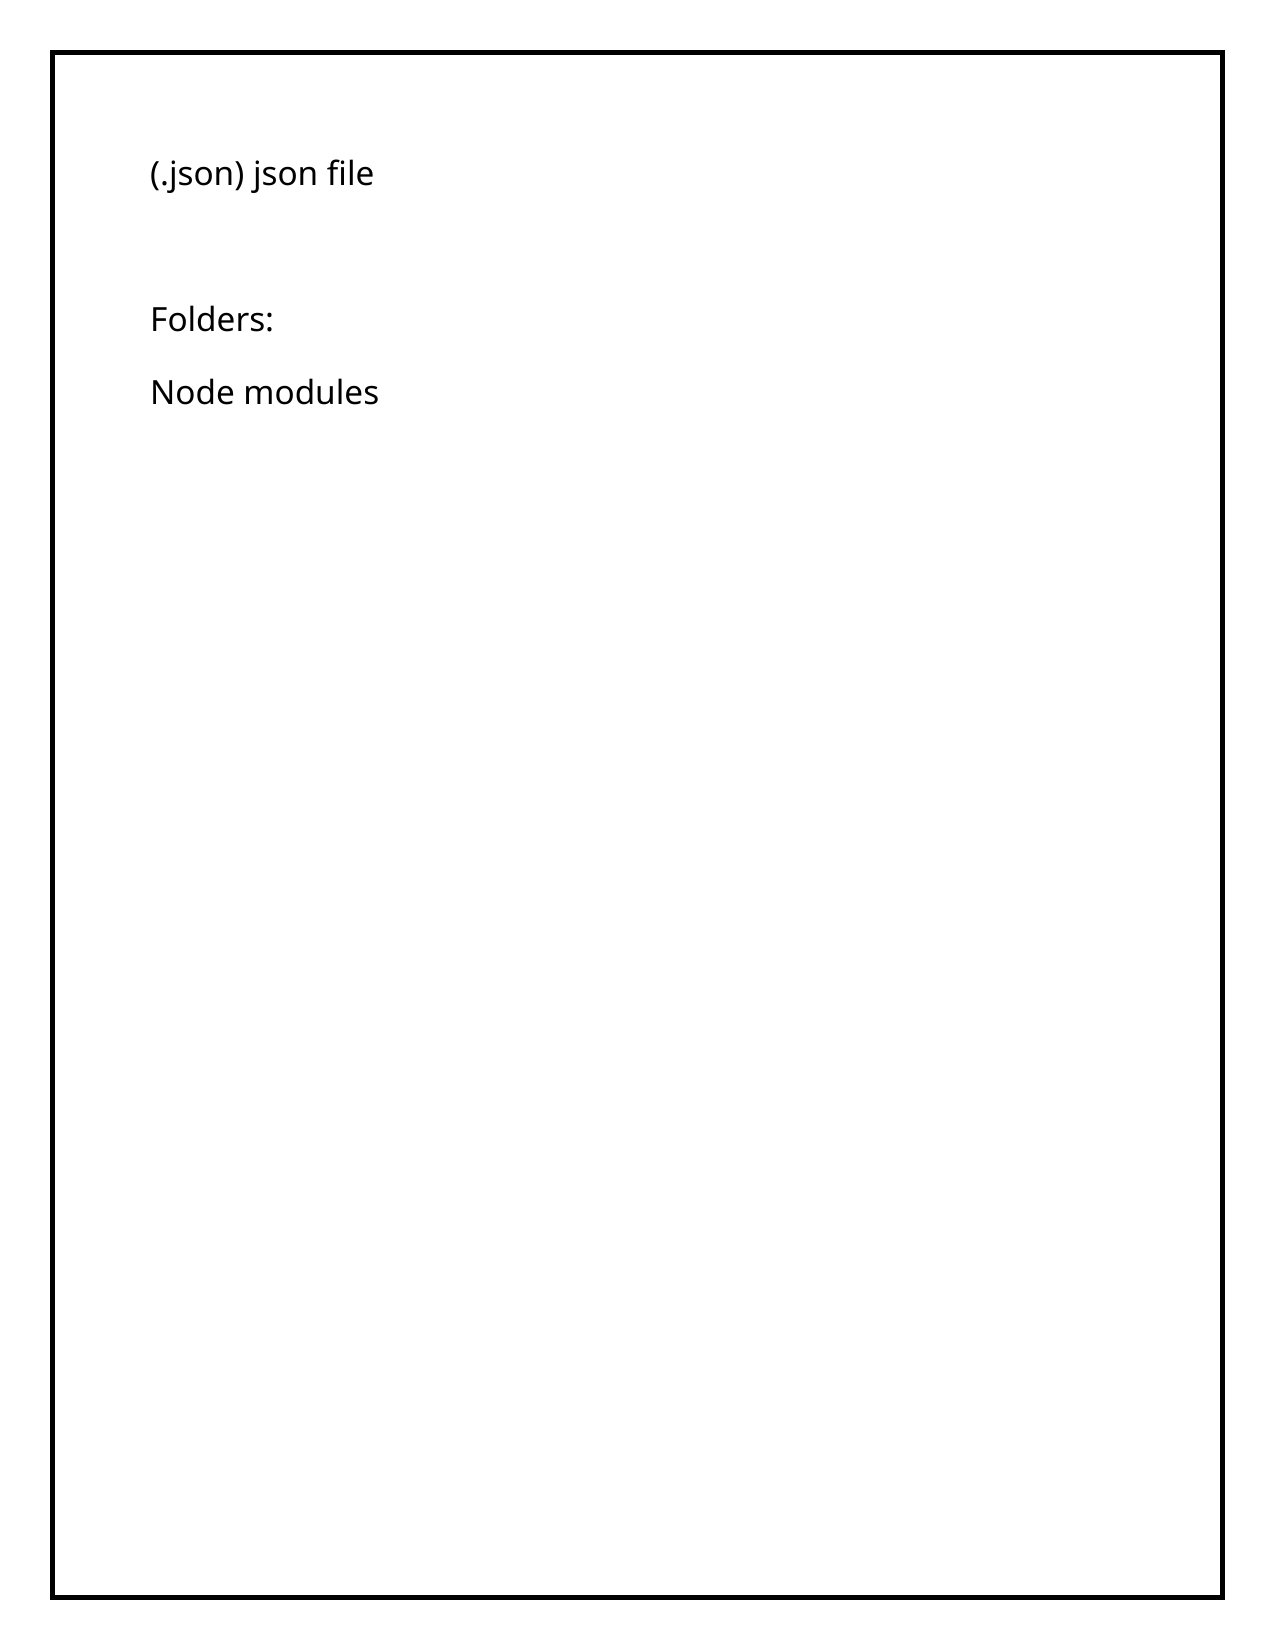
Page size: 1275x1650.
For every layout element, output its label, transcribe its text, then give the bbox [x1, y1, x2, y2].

text Node modules [150, 369, 1125, 414]
text Folders: [150, 296, 1125, 341]
text (.json) json file [150, 150, 1125, 195]
